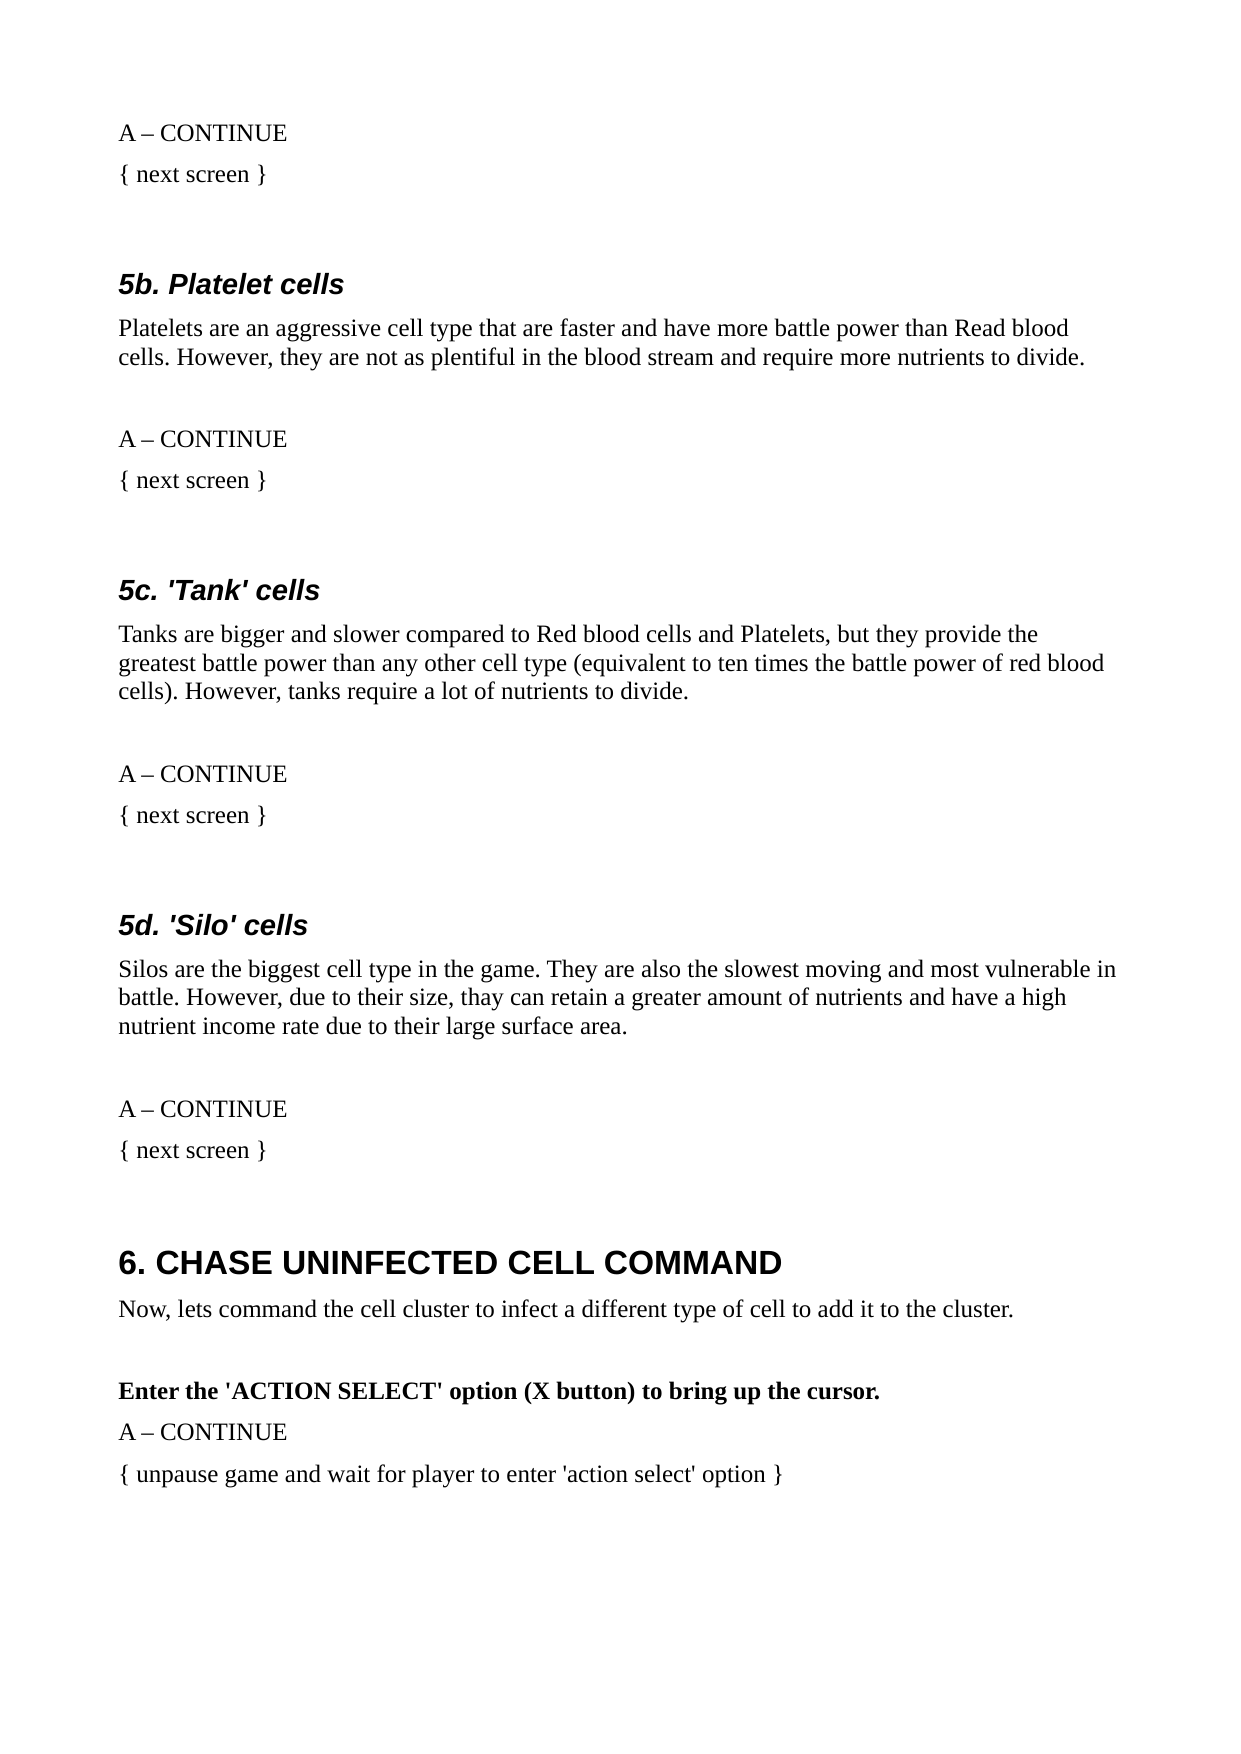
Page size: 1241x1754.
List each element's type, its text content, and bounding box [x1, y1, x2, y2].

text Platelets are an aggressive cell type that are faster and have more battle power than Read blood cells. However, they are not as plentiful in the blood stream and require more nutrients to divide. [118, 313, 1122, 370]
text { unpause game and wait for player to enter 'action select' option } [118, 1459, 1122, 1487]
subtitle 5b. Platelet cells [118, 267, 1122, 300]
text Tanks are bigger and slower compared to Red blood cells and Platelets, but they provide the greatest battle power than any other cell type (equivalent to ten times the battle power of red blood cells). However, tanks require a lot of nutrients to divide. [118, 619, 1122, 705]
text Now, lets command the cell cluster to infect a different type of cell to add it to the cluster. [118, 1294, 1122, 1322]
subtitle 6. CHASE UNINFECTED CELL COMMAND [118, 1242, 1122, 1281]
text { next screen } [118, 159, 1122, 188]
text A – CONTINUE [118, 1094, 1122, 1122]
text A – CONTINUE [118, 1417, 1122, 1446]
text { next screen } [118, 1135, 1122, 1164]
text { next screen } [118, 465, 1122, 494]
text Enter the 'ACTION SELECT' option (X button) to bring up the cursor. [118, 1376, 1122, 1405]
text A – CONTINUE [118, 424, 1122, 453]
text A – CONTINUE [118, 759, 1122, 788]
text Silos are the biggest cell type in the game. They are also the slowest moving and most vulnerable in battle. However, due to their size, thay can retain a greater amount of nutrients and have a high nutrient income rate due to their large surface area. [118, 954, 1122, 1040]
text A – CONTINUE [118, 118, 1122, 147]
subtitle 5c. 'Tank' cells [118, 573, 1122, 606]
text { next screen } [118, 800, 1122, 829]
subtitle 5d. 'Silo' cells [118, 908, 1122, 941]
